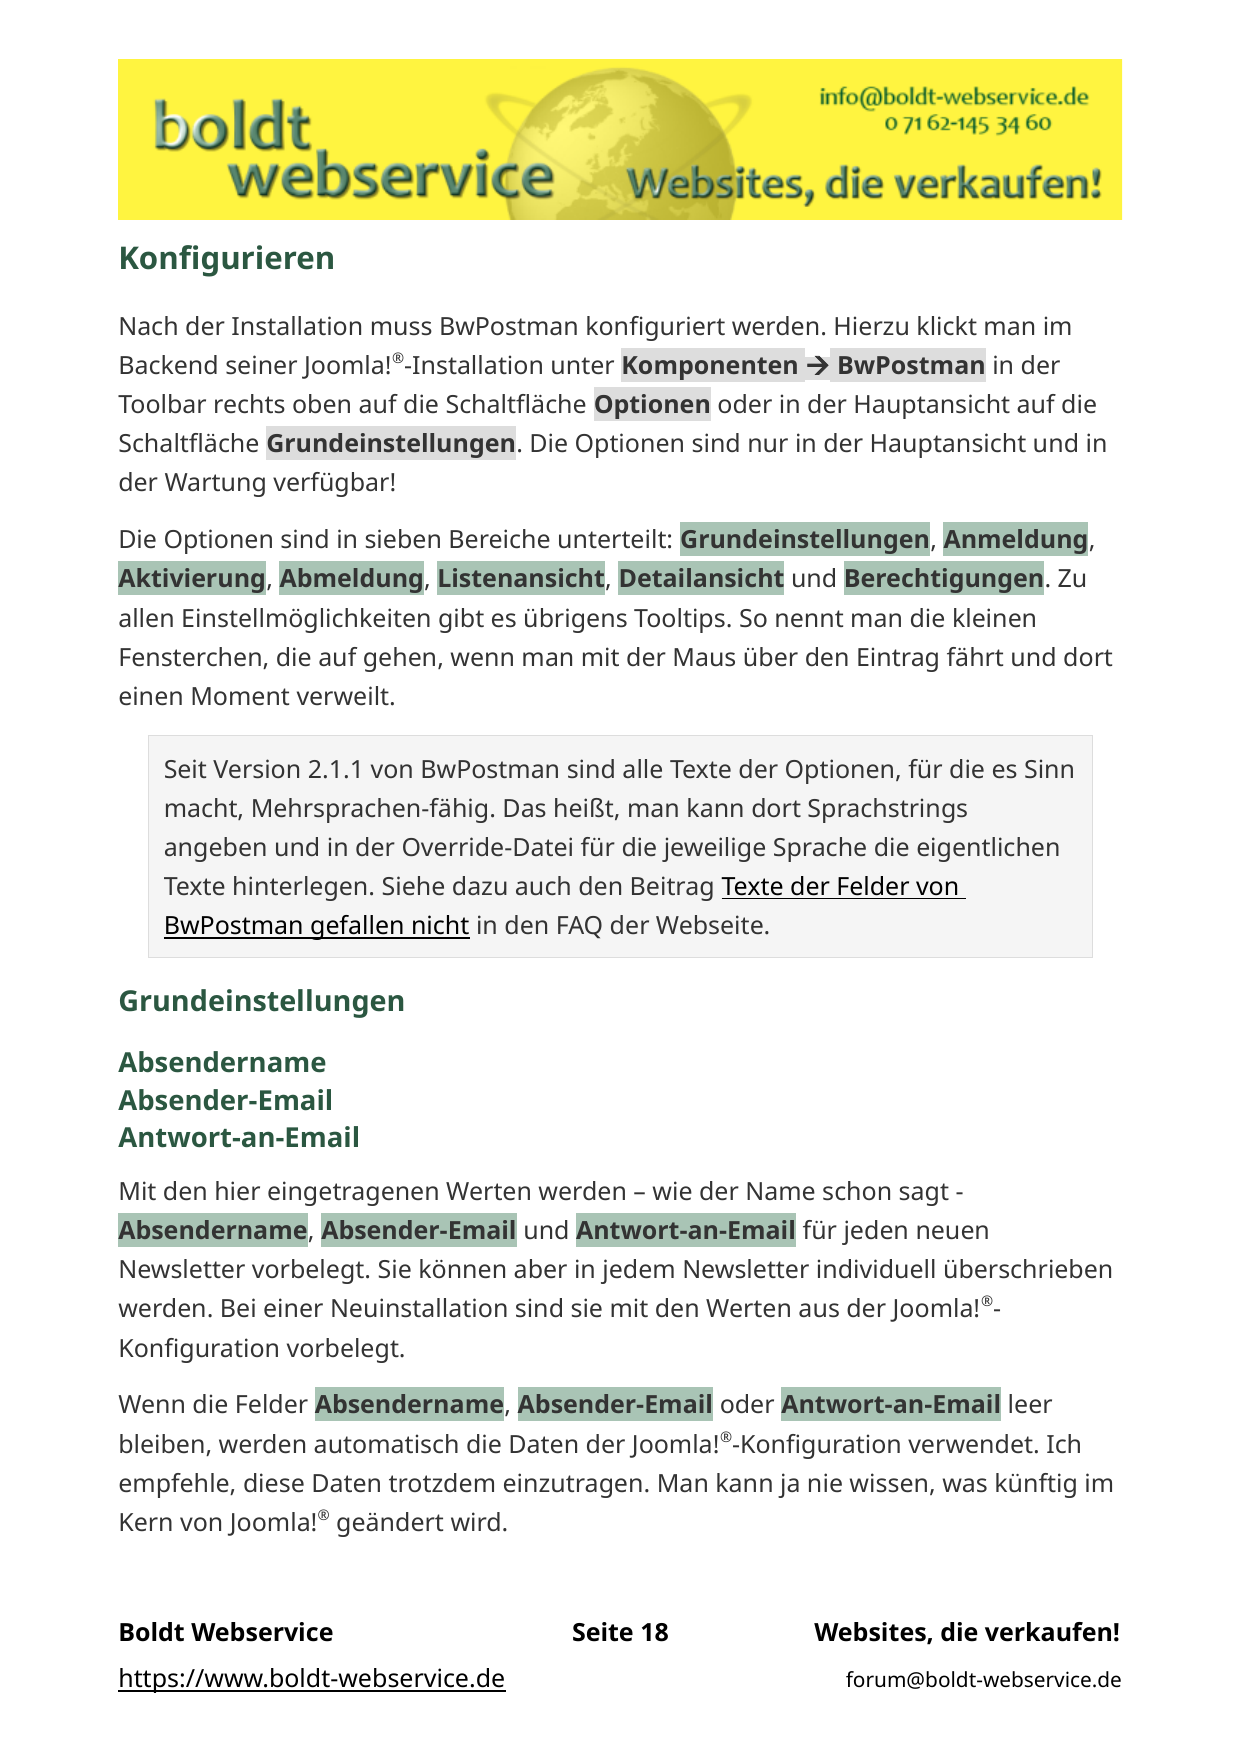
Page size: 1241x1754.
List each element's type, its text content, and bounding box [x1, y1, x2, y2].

text Nach der Installation muss BwPostman konfiguriert werden. Hierzu klickt man im Backend seiner Joomla!®-Installation unter Komponenten  BwPostman in der Toolbar rechts oben auf die Schaltfläche Optionen oder in der Hauptansicht auf die Schaltfläche Grundeinstellungen. Die Optionen sind nur in der Hauptansicht und in der Wartung verfügbar! [118, 308, 1122, 499]
picture [118, 59, 1123, 220]
text Mit den hier eingetragenen Werten werden – wie der Name schon sagt - Absendername, Absender-Email und Antwort-an-Email für jeden neuen Newsletter vorbelegt. Sie können aber in jedem Newsletter individuell überschrieben werden. Bei einer Neuinstallation sind sie mit den Werten aus der Joomla!®-Konfiguration vorbelegt. [118, 1174, 1122, 1364]
text Seit Version 2.1.1 von BwPostman sind alle Texte der Optionen, für die es Sinn macht, Mehrsprachen-fähig. Das heißt, man kann dort Sprachstrings angeben und in der Override-Datei für die jeweilige Sprache die eigentlichen Texte hinterlegen. Siehe dazu auch den Beitrag Texte der Felder von BwPostman gefallen nicht in den FAQ der Webseite. [149, 736, 1092, 957]
text Wenn die Felder Absendername, Absender-Email oder Antwort-an-Email leer bleiben, werden automatisch die Daten der Joomla!®-Konfiguration verwendet. Ich empfehle, diese Daten trotzdem einzutragen. Man kann ja nie wissen, was künftig im Kern von Joomla!® geändert wird. [118, 1387, 1122, 1539]
text Die Optionen sind in sieben Bereiche unterteilt: Grundeinstellungen, Anmeldung, Aktivierung, Abmeldung, Listenansicht, Detailansicht und Berechtigungen. Zu allen Einstellmöglichkeiten gibt es übrigens Tooltips. So nennt man die kleinen Fensterchen, die auf gehen, wenn man mit der Maus über den Eintrag fährt und dort einen Moment verweilt. [118, 522, 1122, 713]
subtitle Konfigurieren [118, 236, 1122, 279]
subtitle Grundeinstellungen [118, 981, 1122, 1020]
subtitle Absendername Absender-Email Antwort-an-Email [118, 1043, 1122, 1156]
